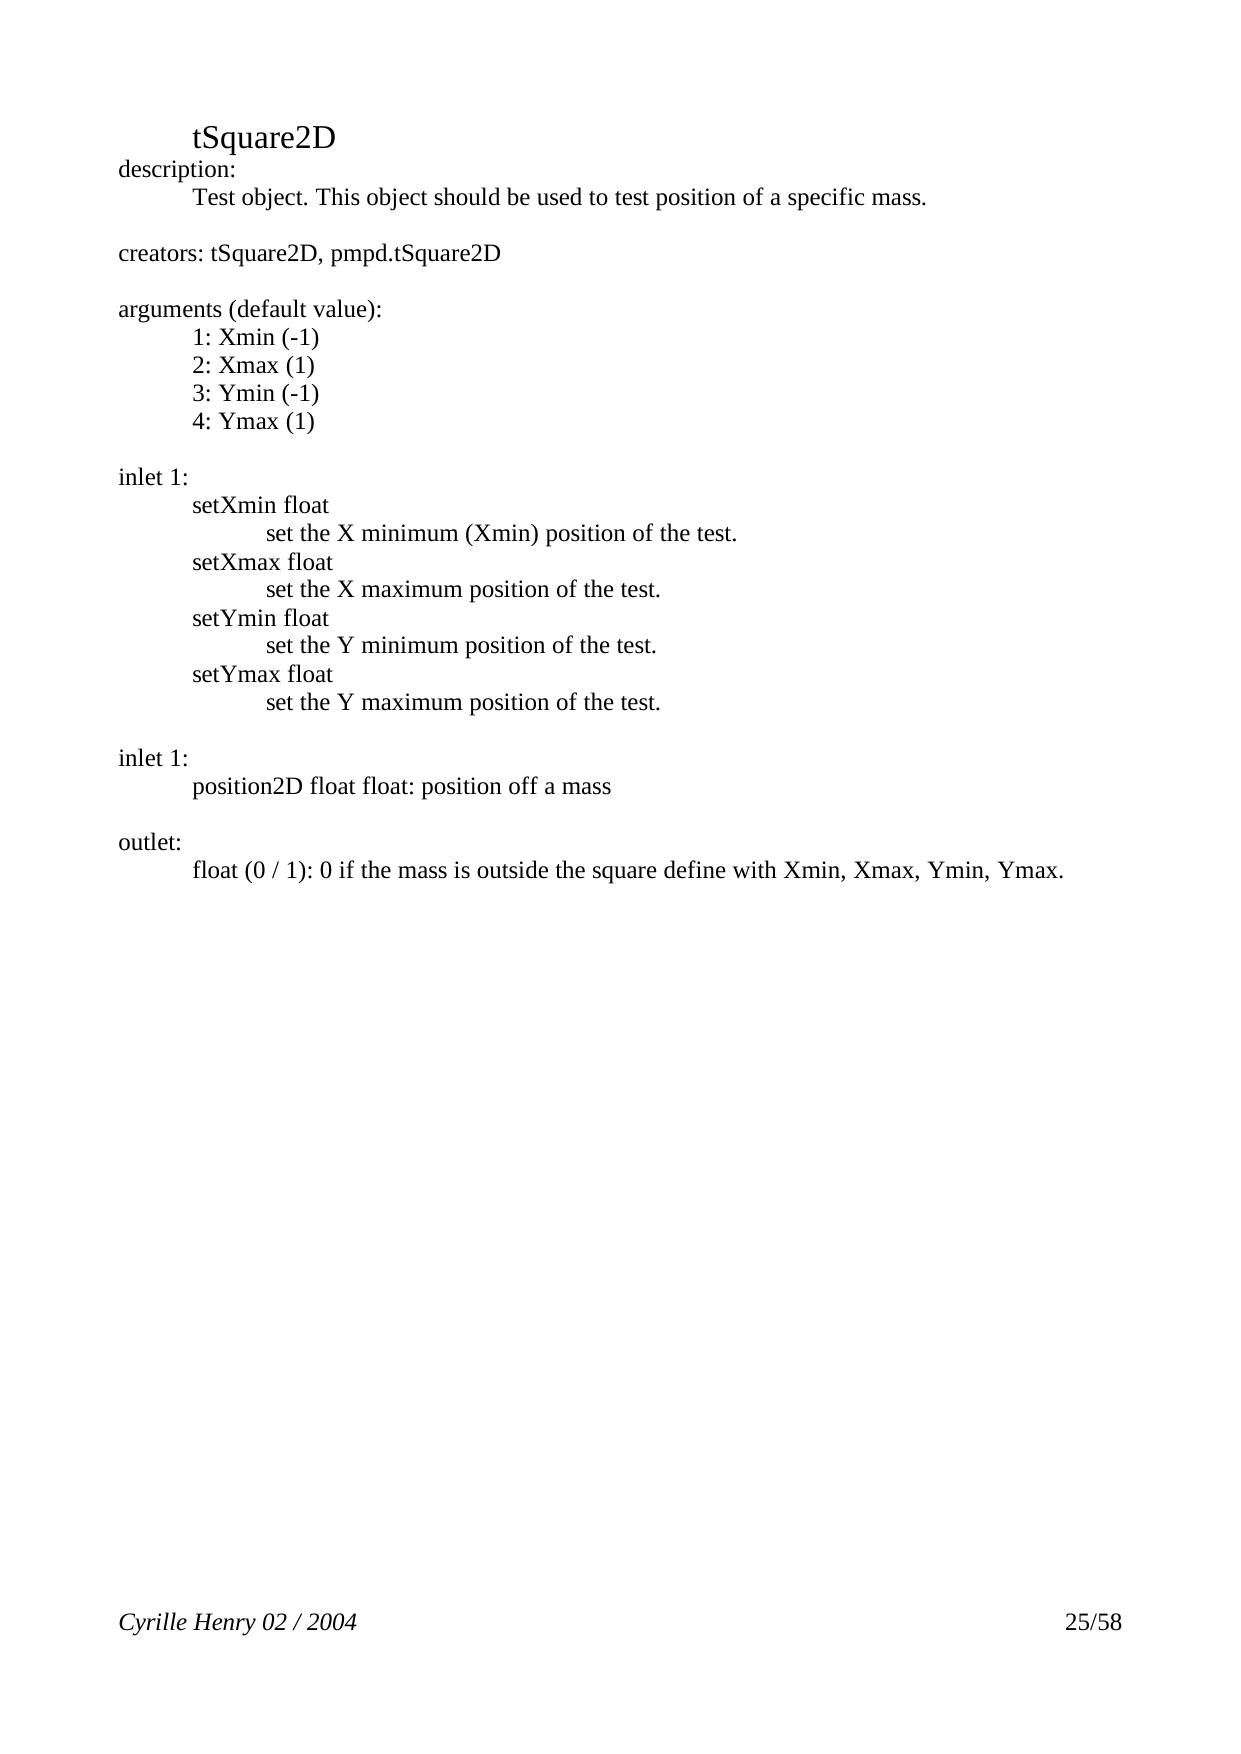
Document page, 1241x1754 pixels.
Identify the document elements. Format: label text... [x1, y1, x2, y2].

text inlet 1: [118, 463, 1122, 491]
text set the Y maximum position of the test. [118, 687, 1122, 716]
text 2: Xmax (1) [118, 351, 1122, 379]
text setYmax float [118, 659, 1122, 687]
text setXmin float [118, 491, 1122, 519]
text 4: Ymax (1) [118, 407, 1122, 435]
text outlet: [118, 828, 1122, 856]
text setYmin float [118, 603, 1122, 631]
text float (0 / 1): 0 if the mass is outside the square define with Xmin, Xmax, Ymin, Ymax. [118, 856, 1122, 884]
text 3: Ymin (-1) [118, 379, 1122, 407]
text set the Y minimum position of the test. [118, 631, 1122, 659]
text creators: tSquare2D, pmpd.tSquare2D [118, 239, 1122, 267]
text arguments (default value): [118, 295, 1122, 323]
text description: [118, 155, 1122, 183]
text set the X maximum position of the test. [118, 575, 1122, 603]
text position2D float float: position off a mass [118, 772, 1122, 799]
text Test object. This object should be used to test position of a specific mass. [118, 183, 1122, 211]
text set the X minimum (Xmin) position of the test. [118, 519, 1122, 547]
text inlet 1: [118, 743, 1122, 772]
text 1: Xmin (-1) [118, 323, 1122, 351]
text setXmax float [118, 547, 1122, 575]
text tSquare2D [118, 118, 1122, 155]
